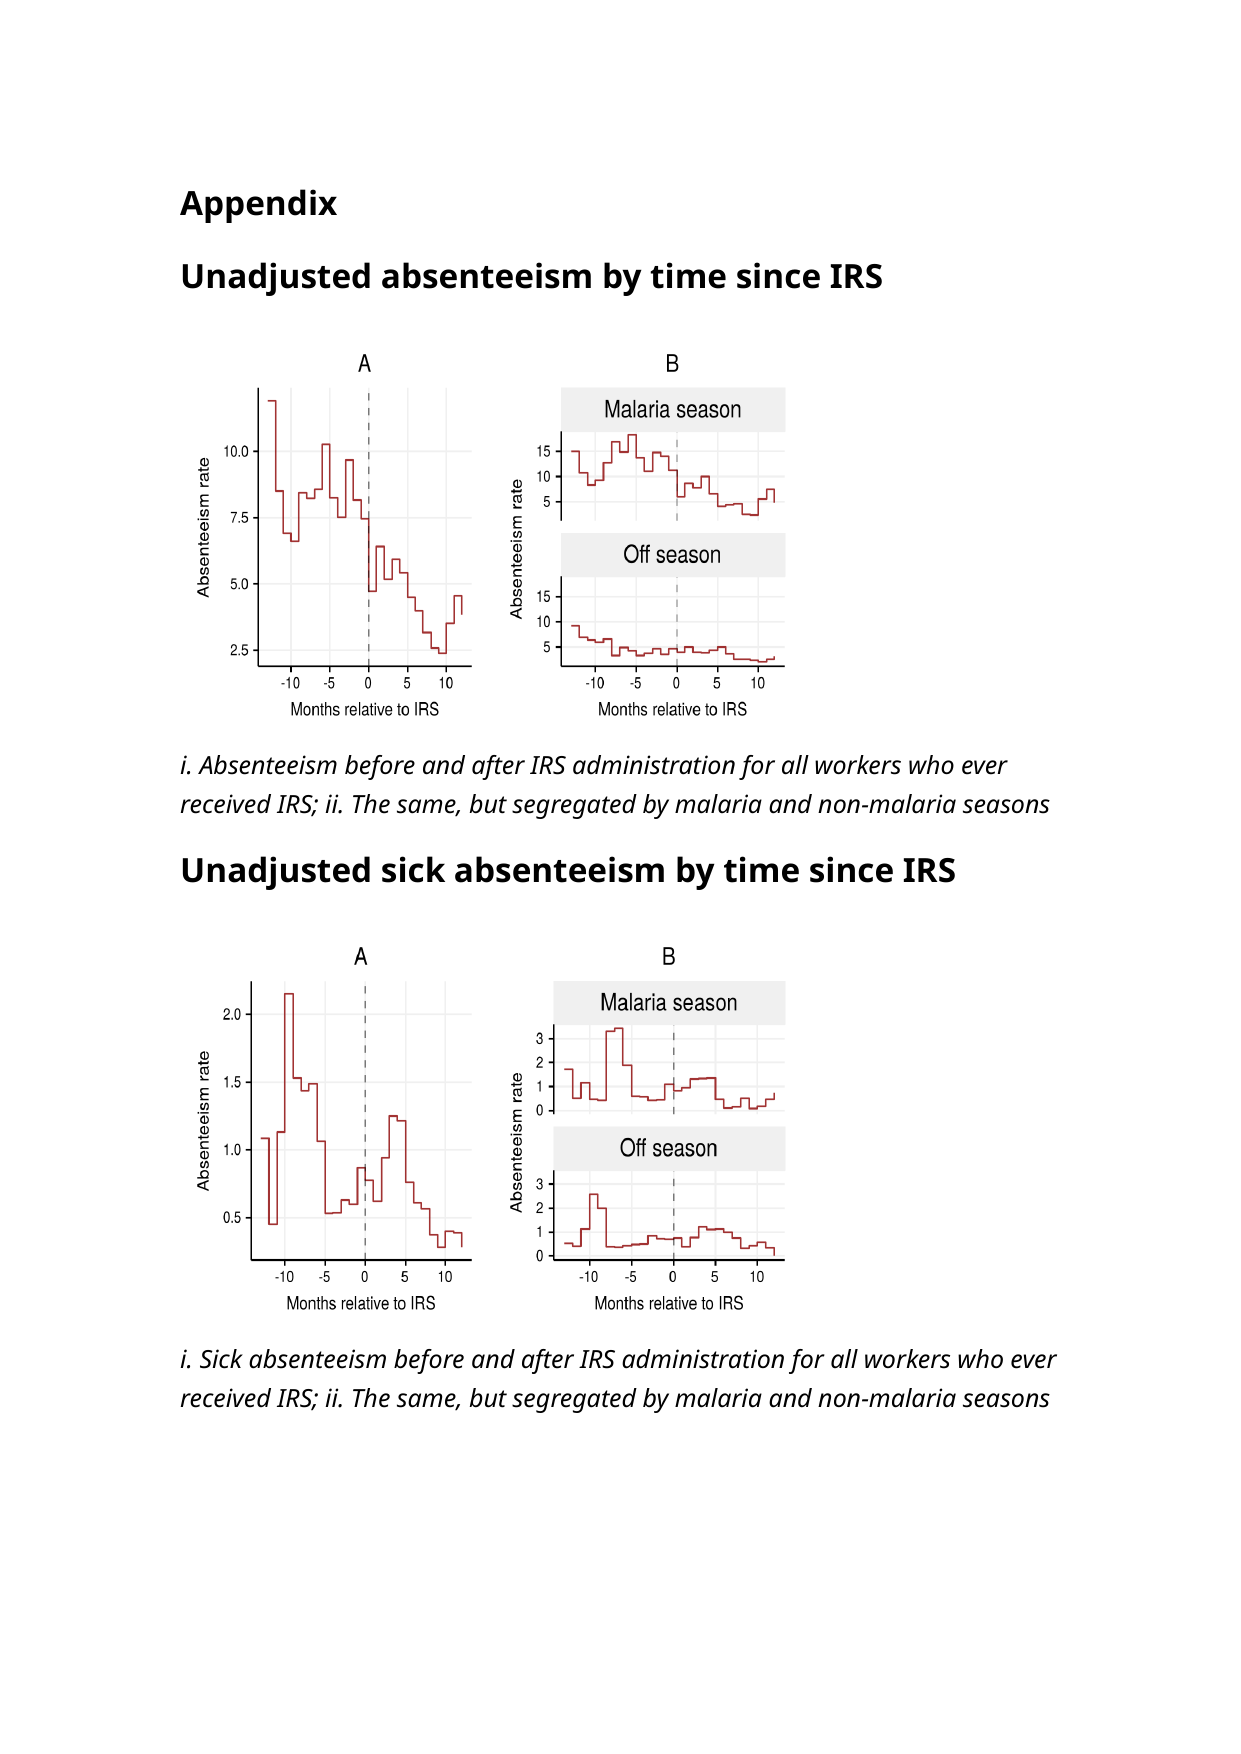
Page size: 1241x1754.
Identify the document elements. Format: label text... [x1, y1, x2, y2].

picture [180, 323, 805, 722]
subtitle Unadjusted absenteeism by time since IRS [180, 253, 1060, 298]
subtitle Unadjusted sick absenteeism by time since IRS [180, 847, 1060, 892]
text i. Absenteeism before and after IRS administration for all workers who ever received IRS; ii. The same, but segregated by malaria and non-malaria seasons [180, 748, 1060, 821]
subtitle Appendix [180, 180, 1060, 225]
text i. Sick absenteeism before and after IRS administration for all workers who ever received IRS; ii. The same, but segregated by malaria and non-malaria seasons [180, 1342, 1060, 1415]
picture [180, 917, 805, 1316]
